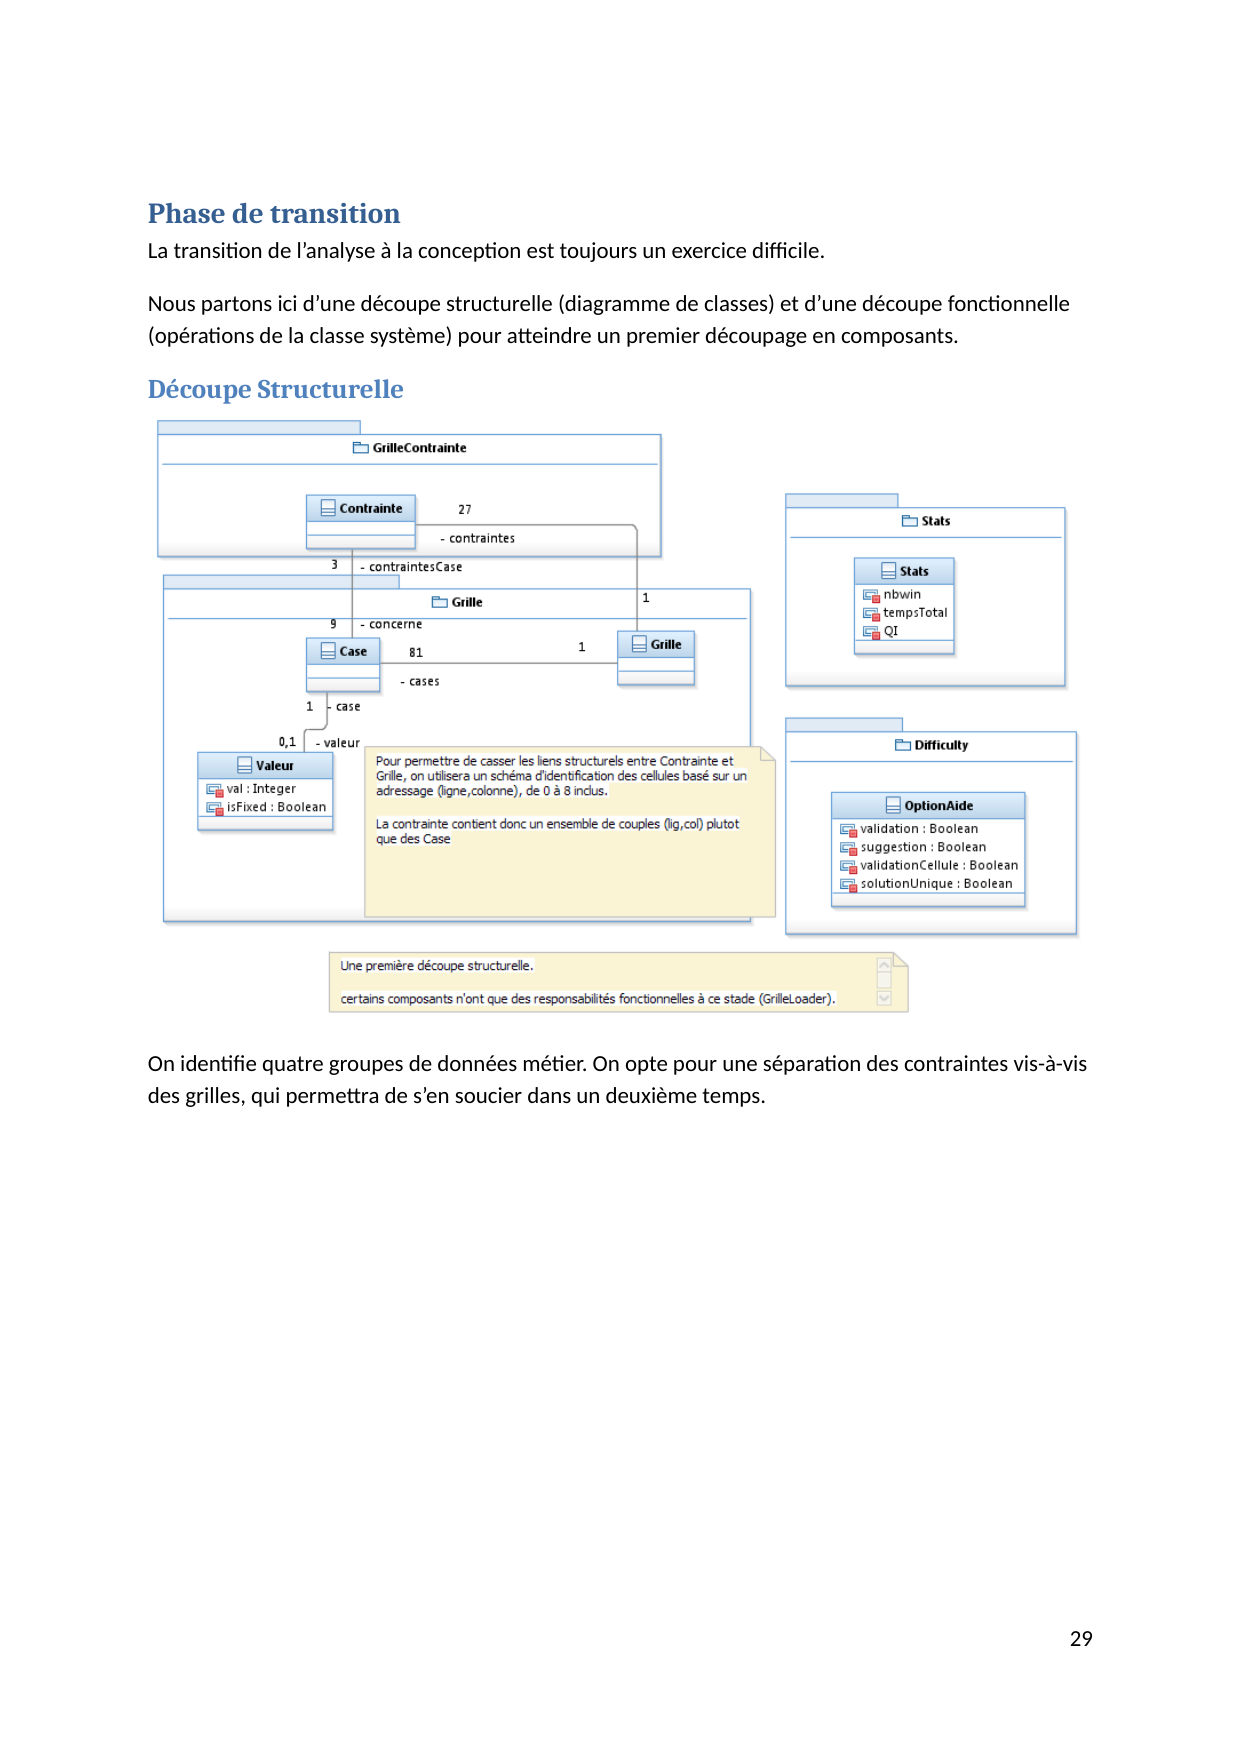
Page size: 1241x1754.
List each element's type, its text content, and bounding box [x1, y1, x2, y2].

picture [147, 410, 1093, 1024]
text La transition de l’analyse à la conception est toujours un exercice difficile. [148, 236, 1093, 264]
text Nous partons ici d’une découpe structurelle (diagramme de classes) et d’une découpe fonctionnelle (opérations de la classe système) pour atteindre un premier découpage en composants. [148, 289, 1093, 349]
text On identifie quatre groupes de données métier. On opte pour une séparation des contraintes vis-à-vis des grilles, qui permettra de s’en soucier dans un deuxième temps. [148, 1049, 1093, 1109]
subtitle Découpe Structurelle [148, 374, 1093, 406]
subtitle Phase de transition [148, 198, 1093, 231]
